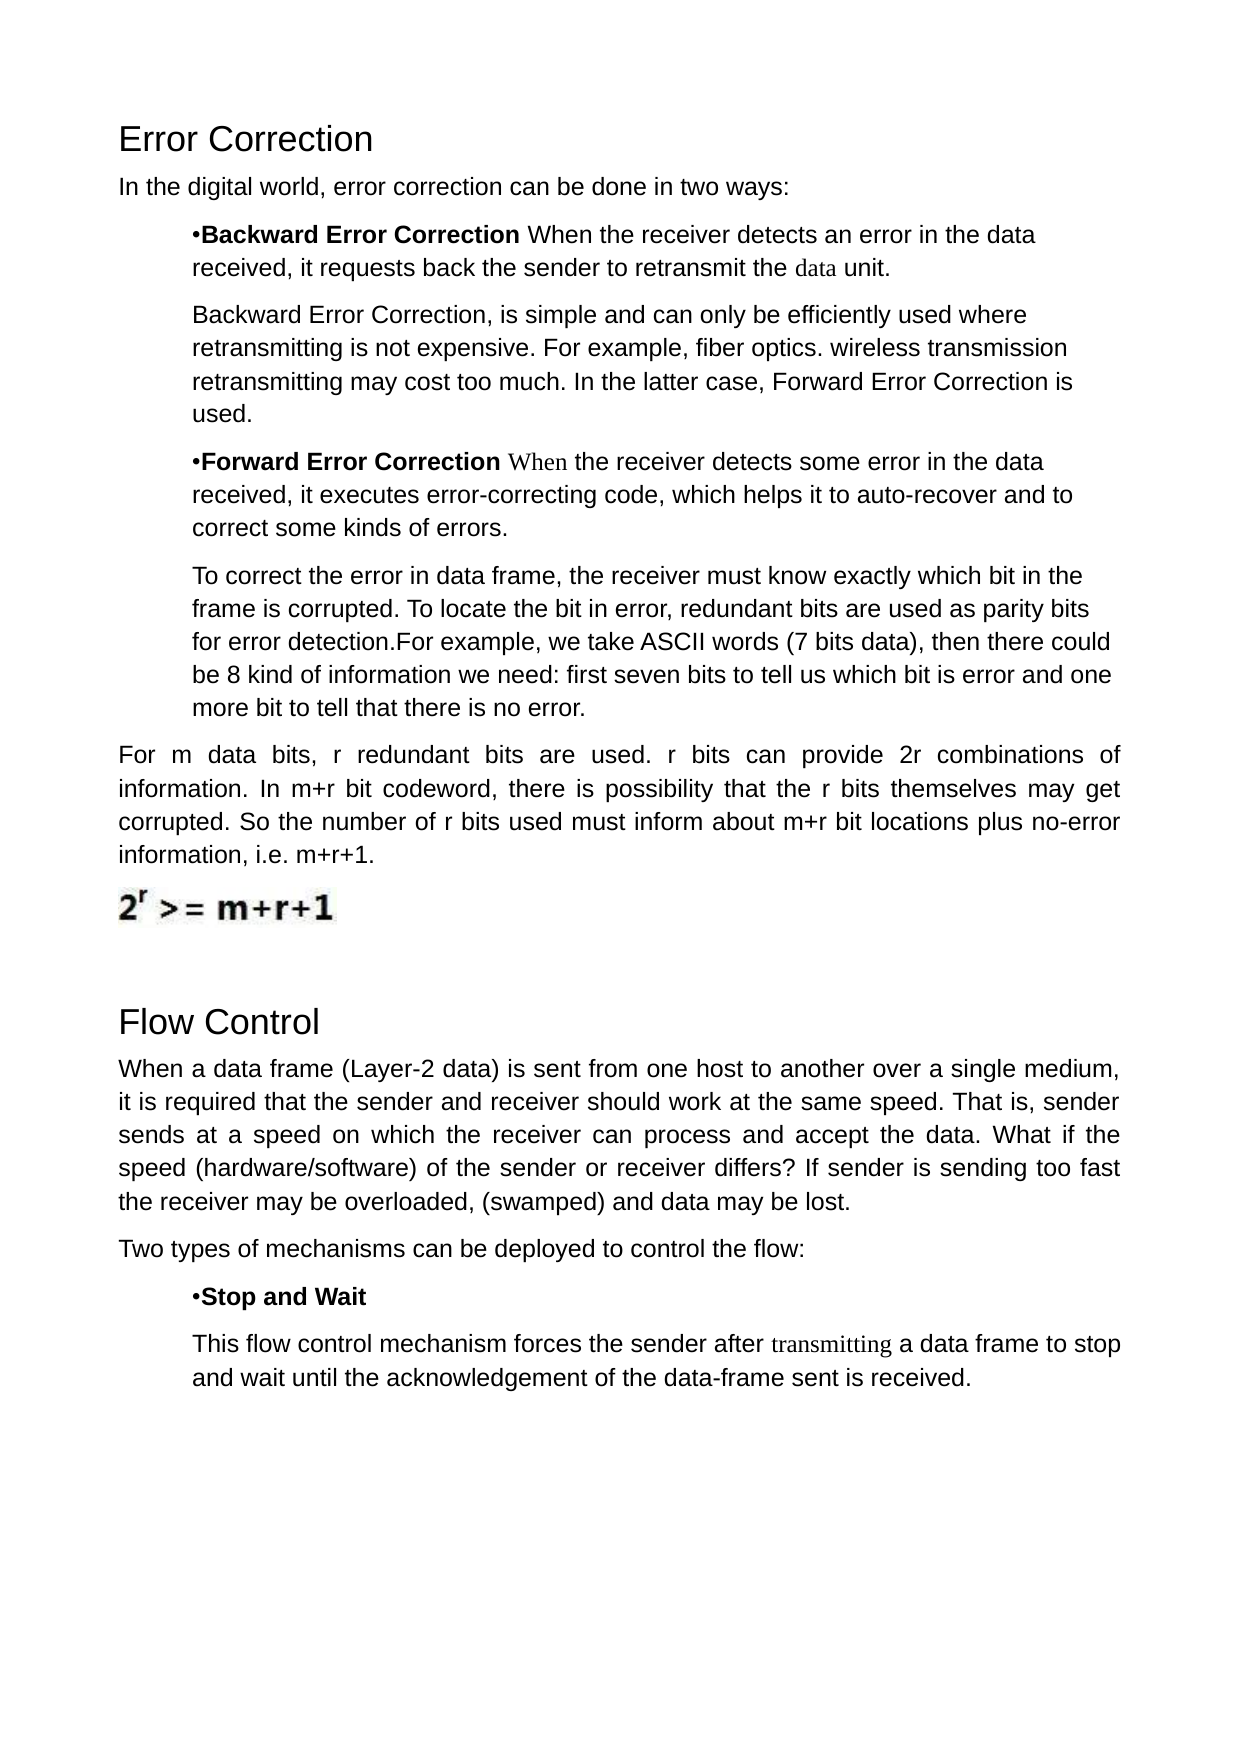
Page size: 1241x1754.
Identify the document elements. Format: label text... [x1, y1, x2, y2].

list Forward Error Correction When the receiver detects some error in the data received, it executes error-correcting code, which helps it to auto-recover and to correct some kinds of errors. [118, 447, 1122, 542]
text Two types of mechanisms can be deployed to control the flow: [118, 1234, 1122, 1263]
subtitle Error Correction [118, 118, 1122, 159]
list This flow control mechanism forces the sender after transmitting a data frame to stop and wait until the acknowledgement of the data-frame sent is received. [118, 1329, 1122, 1391]
picture [118, 887, 337, 928]
text When a data frame (Layer-2 data) is sent from one host to another over a single medium, it is required that the sender and receiver should work at the same speed. That is, sender sends at a speed on which the receiver can process and accept the data. What if the speed (hardware/software) of the sender or receiver differs? If sender is sending too fast the receiver may be overloaded, (swamped) and data may be lost. [118, 1054, 1122, 1215]
subtitle Flow Control [118, 1001, 1122, 1042]
text In the digital world, error correction can be done in two ways: [118, 172, 1122, 201]
list To correct the error in data frame, the receiver must know exactly which bit in the frame is corrupted. To locate the bit in error, redundant bits are used as parity bits for error detection.For example, we take ASCII words (7 bits data), then there could be 8 kind of information we need: first seven bits to tell us which bit is error and one more bit to tell that there is no error. [118, 561, 1122, 722]
text For m data bits, r redundant bits are used. r bits can provide 2r combinations of information. In m+r bit codeword, there is possibility that the r bits themselves may get corrupted. So the number of r bits used must inform about m+r bit locations plus no-error information, i.e. m+r+1. [118, 741, 1122, 868]
list Backward Error Correction, is simple and can only be efficiently used where retransmitting is not expensive. For example, fiber optics. wireless transmission retransmitting may cost too much. In the latter case, Forward Error Correction is used. [118, 300, 1122, 428]
list Backward Error Correction When the receiver detects an error in the data received, it requests back the sender to retransmit the data unit. [118, 219, 1122, 282]
list Stop and Wait [118, 1282, 1122, 1311]
